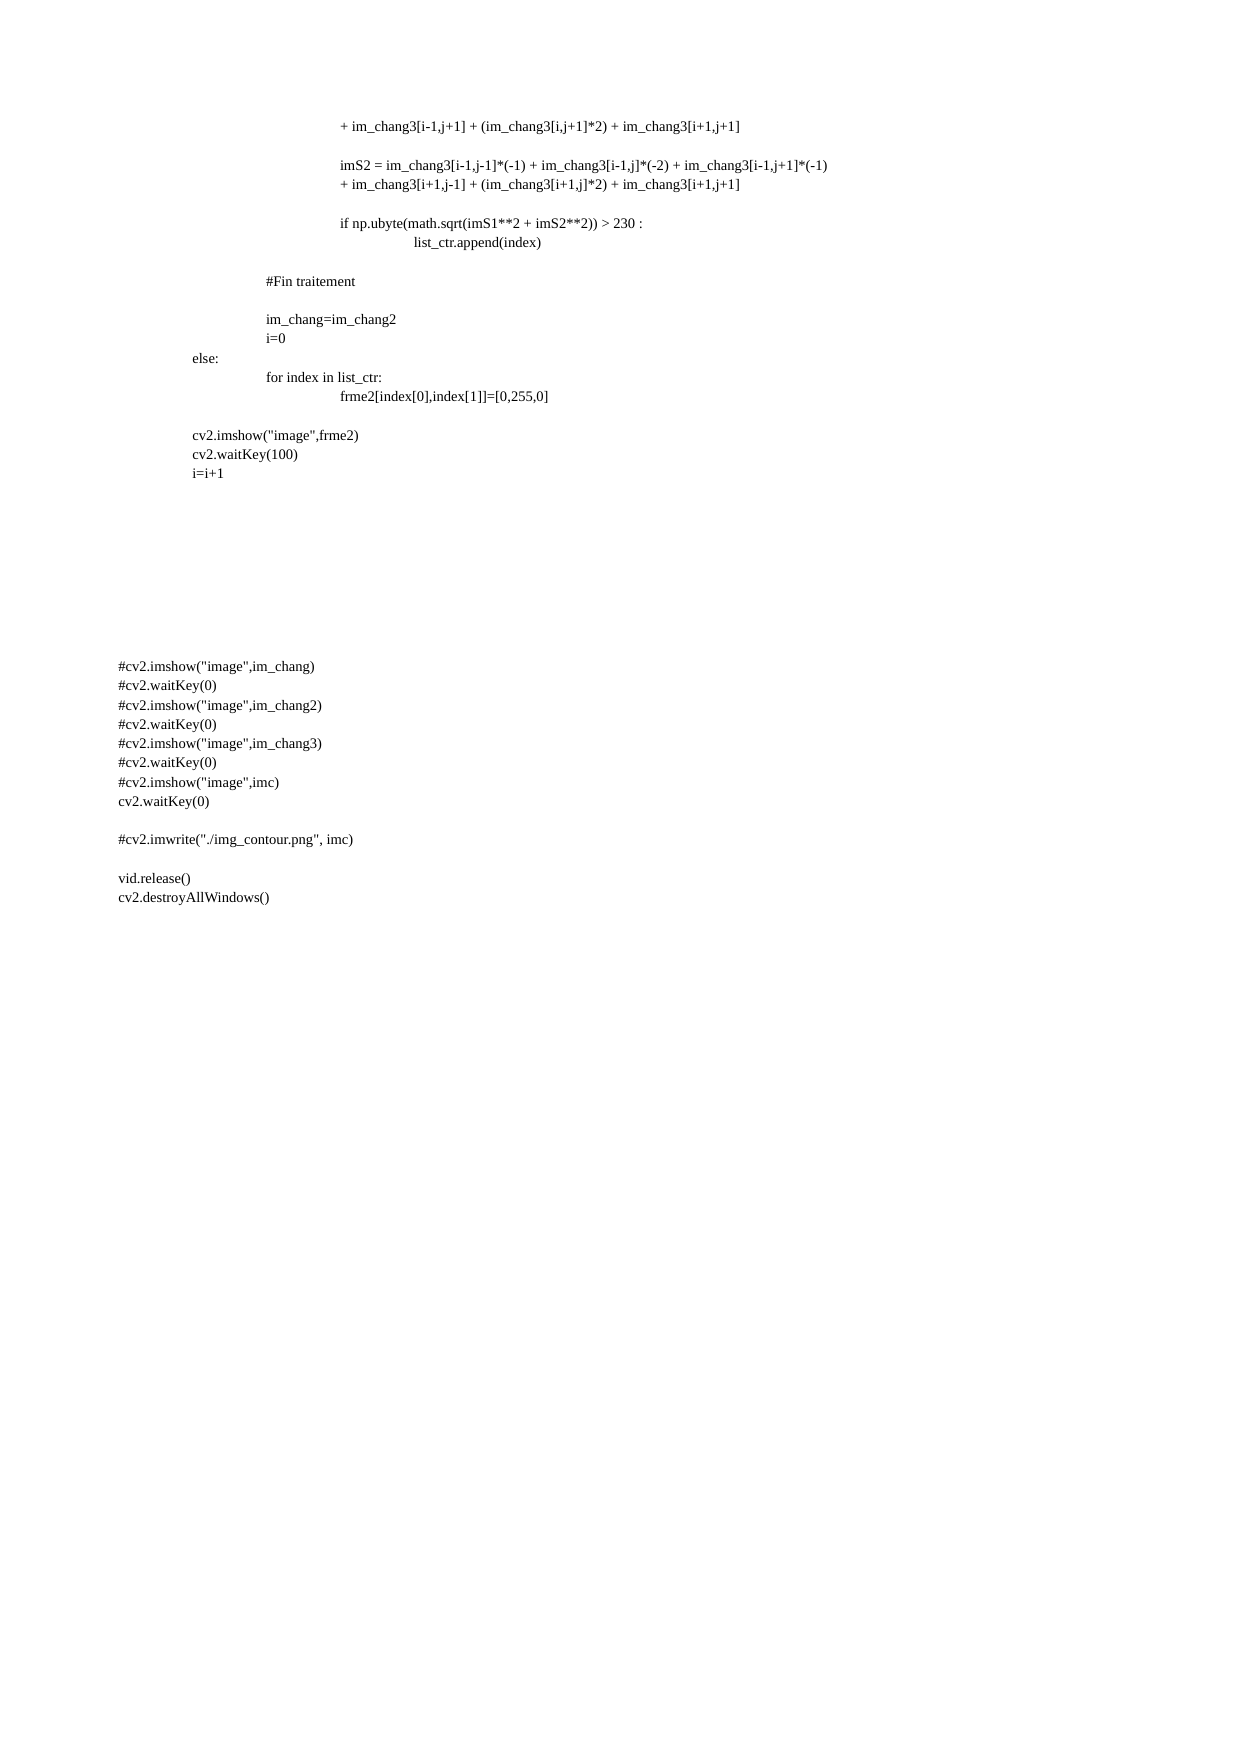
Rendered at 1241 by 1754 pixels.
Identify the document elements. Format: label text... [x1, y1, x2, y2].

text + im_chang3[i-1,j+1] + (im_chang3[i,j+1]*2) + im_chang3[i+1,j+1] imS2 = im_chang3[i-1,j-1]*(-1) + im_chang3[i-1,j]*(-2) + im_chang3[i-1,j+1]*(-1) + im_chang3[i+1,j-1] + (im_chang3[i+1,j]*2) + im_chang3[i+1,j+1] if np.ubyte(math.sqrt(imS1**2 + imS2**2)) > 230 : list_ctr.append(index) #Fin traitement im_chang=im_chang2 i=0 else: for index in list_ctr: frme2[index[0],index[1]]=[0,255,0] cv2.imshow("image",frme2) cv2.waitKey(100) i=i+1 #cv2.imshow("image",im_chang) #cv2.waitKey(0) #cv2.imshow("image",im_chang2) #cv2.waitKey(0) #cv2.imshow("image",im_chang3) #cv2.waitKey(0) #cv2.imshow("image",imc) cv2.waitKey(0) #cv2.imwrite("./img_contour.png", imc) vid.release() cv2.destroyAllWindows() [118, 118, 1122, 944]
